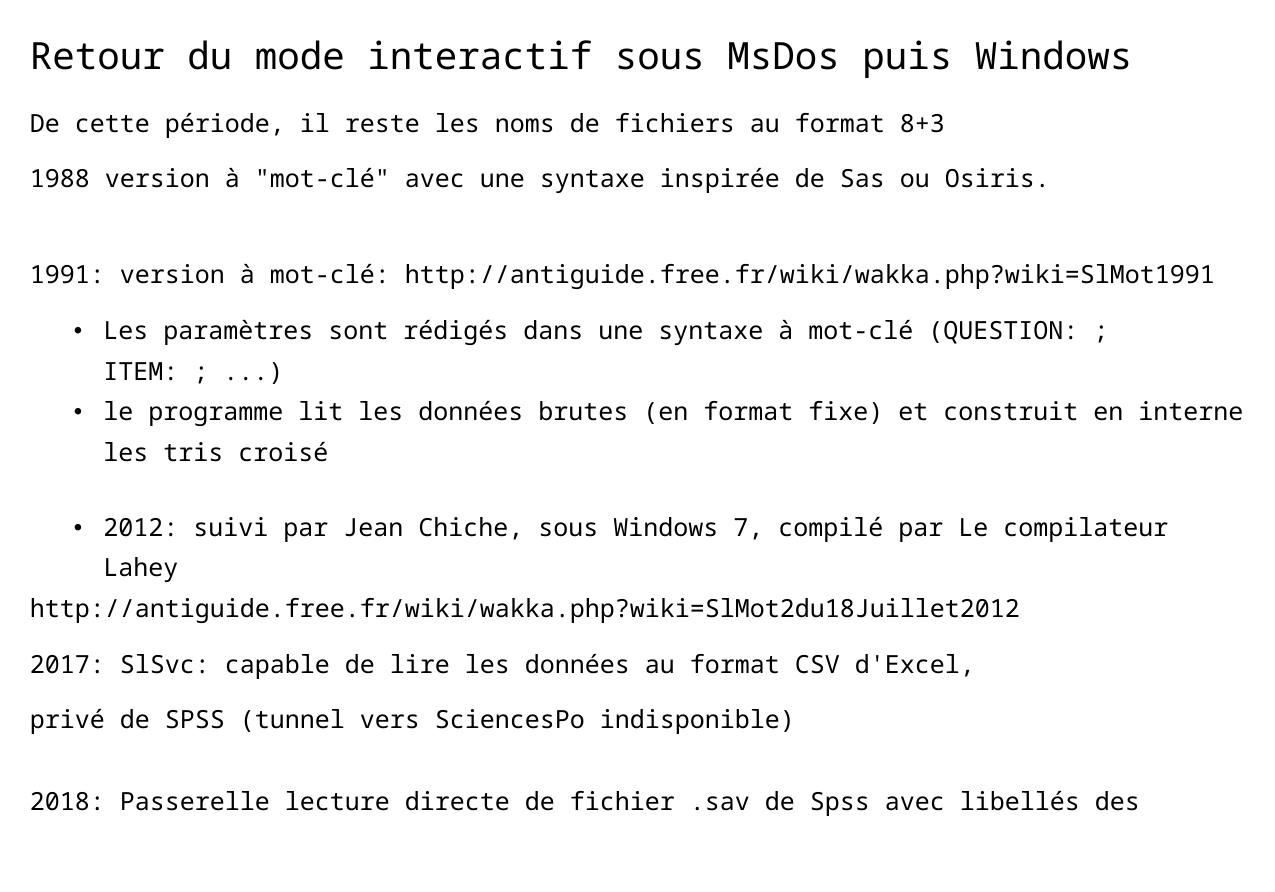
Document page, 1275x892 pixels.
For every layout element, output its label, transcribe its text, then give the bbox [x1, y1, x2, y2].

text 2017: SlSvc: capable de lire les données au format CSV d'Excel, [29, 646, 1246, 680]
text http://antiguide.free.fr/wiki/wakka.php?wiki=SlMot2du18Juillet2012 [29, 591, 1246, 625]
text Retour du mode interactif sous MsDos puis Windows [29, 29, 1246, 81]
list 2012: suivi par Jean Chiche, sous Windows 7, compilé par Le compilateur Lahey [74, 509, 1246, 584]
text 1988 version à "mot-clé" avec une syntaxe inspirée de Sas ou Osiris. [29, 161, 1246, 236]
text De cette période, il reste les noms de fichiers au format 8+3 [29, 105, 1246, 139]
text privé de SPSS (tunnel vers SciencesPo indisponible) 2018: Passerelle lecture directe de fichier .sav de Spss avec libellés des [29, 702, 1246, 817]
text 1991: version à mot-clé: http://antiguide.free.fr/wiki/wakka.php?wiki=SlMot1991 [29, 257, 1246, 291]
list Les paramètres sont rédigés dans une syntaxe à mot-clé (QUESTION: ; ITEM: ; ...) [74, 312, 1246, 387]
list le programme lit les données brutes (en format fixe) et construit en interne les tris croisé [74, 394, 1246, 503]
